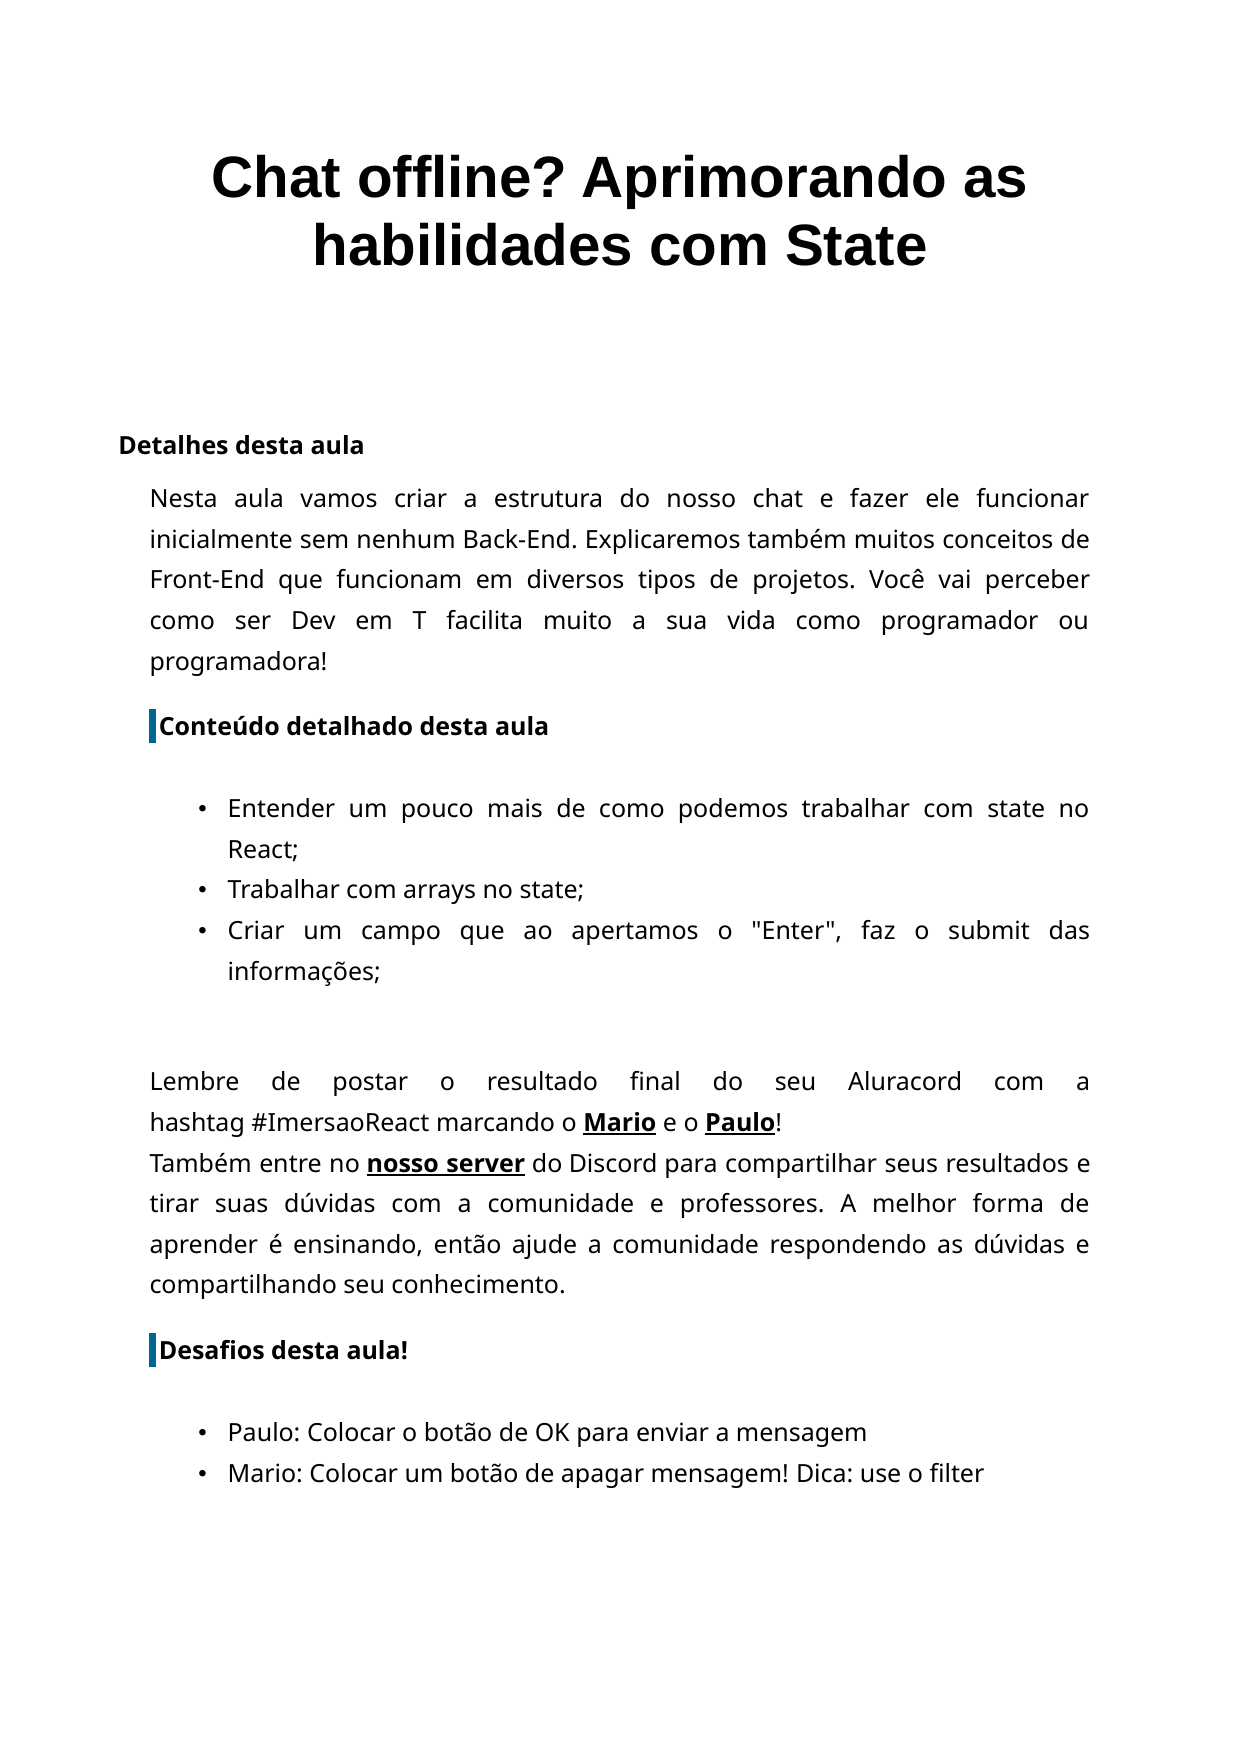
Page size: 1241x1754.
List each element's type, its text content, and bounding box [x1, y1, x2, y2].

list Mario: Colocar um botão de apagar mensagem! Dica: use o filter [198, 1449, 1091, 1489]
subtitle Desafios desta aula! [149, 1332, 1091, 1367]
list Entender um pouco mais de como podemos trabalhar com state no React; [198, 784, 1091, 865]
subtitle Conteúdo detalhado desta aula [149, 708, 1091, 743]
text Também entre no nosso server do Discord para compartilhar seus resultados e tirar suas dúvidas com a comunidade e professores. A melhor forma de aprender é ensinando, então ajude a comunidade respondendo as dúvidas e compartilhando seu conhecimento. [149, 1139, 1091, 1301]
text Nesta aula vamos criar a estrutura do nosso chat e fazer ele funcionar inicialmente sem nenhum Back-End. Explicaremos também muitos conceitos de Front-End que funcionam em diversos tipos de projetos. Você vai perceber como ser Dev em T facilita muito a sua vida como programador ou programadora! [149, 474, 1091, 677]
list Criar um campo que ao apertamos o "Enter", faz o submit das informações; [198, 906, 1091, 987]
title Chat offline? Aprimorando as habilidades com State [118, 143, 1122, 277]
text Lembre de postar o resultado final do seu Aluracord com a hashtag #ImersaoReact marcando o Mario e o Paulo! [149, 1057, 1091, 1139]
subtitle Detalhes desta aula [118, 428, 1122, 462]
list Paulo: Colocar o botão de OK para enviar a mensagem [198, 1408, 1091, 1449]
list Trabalhar com arrays no state; [198, 865, 1091, 906]
